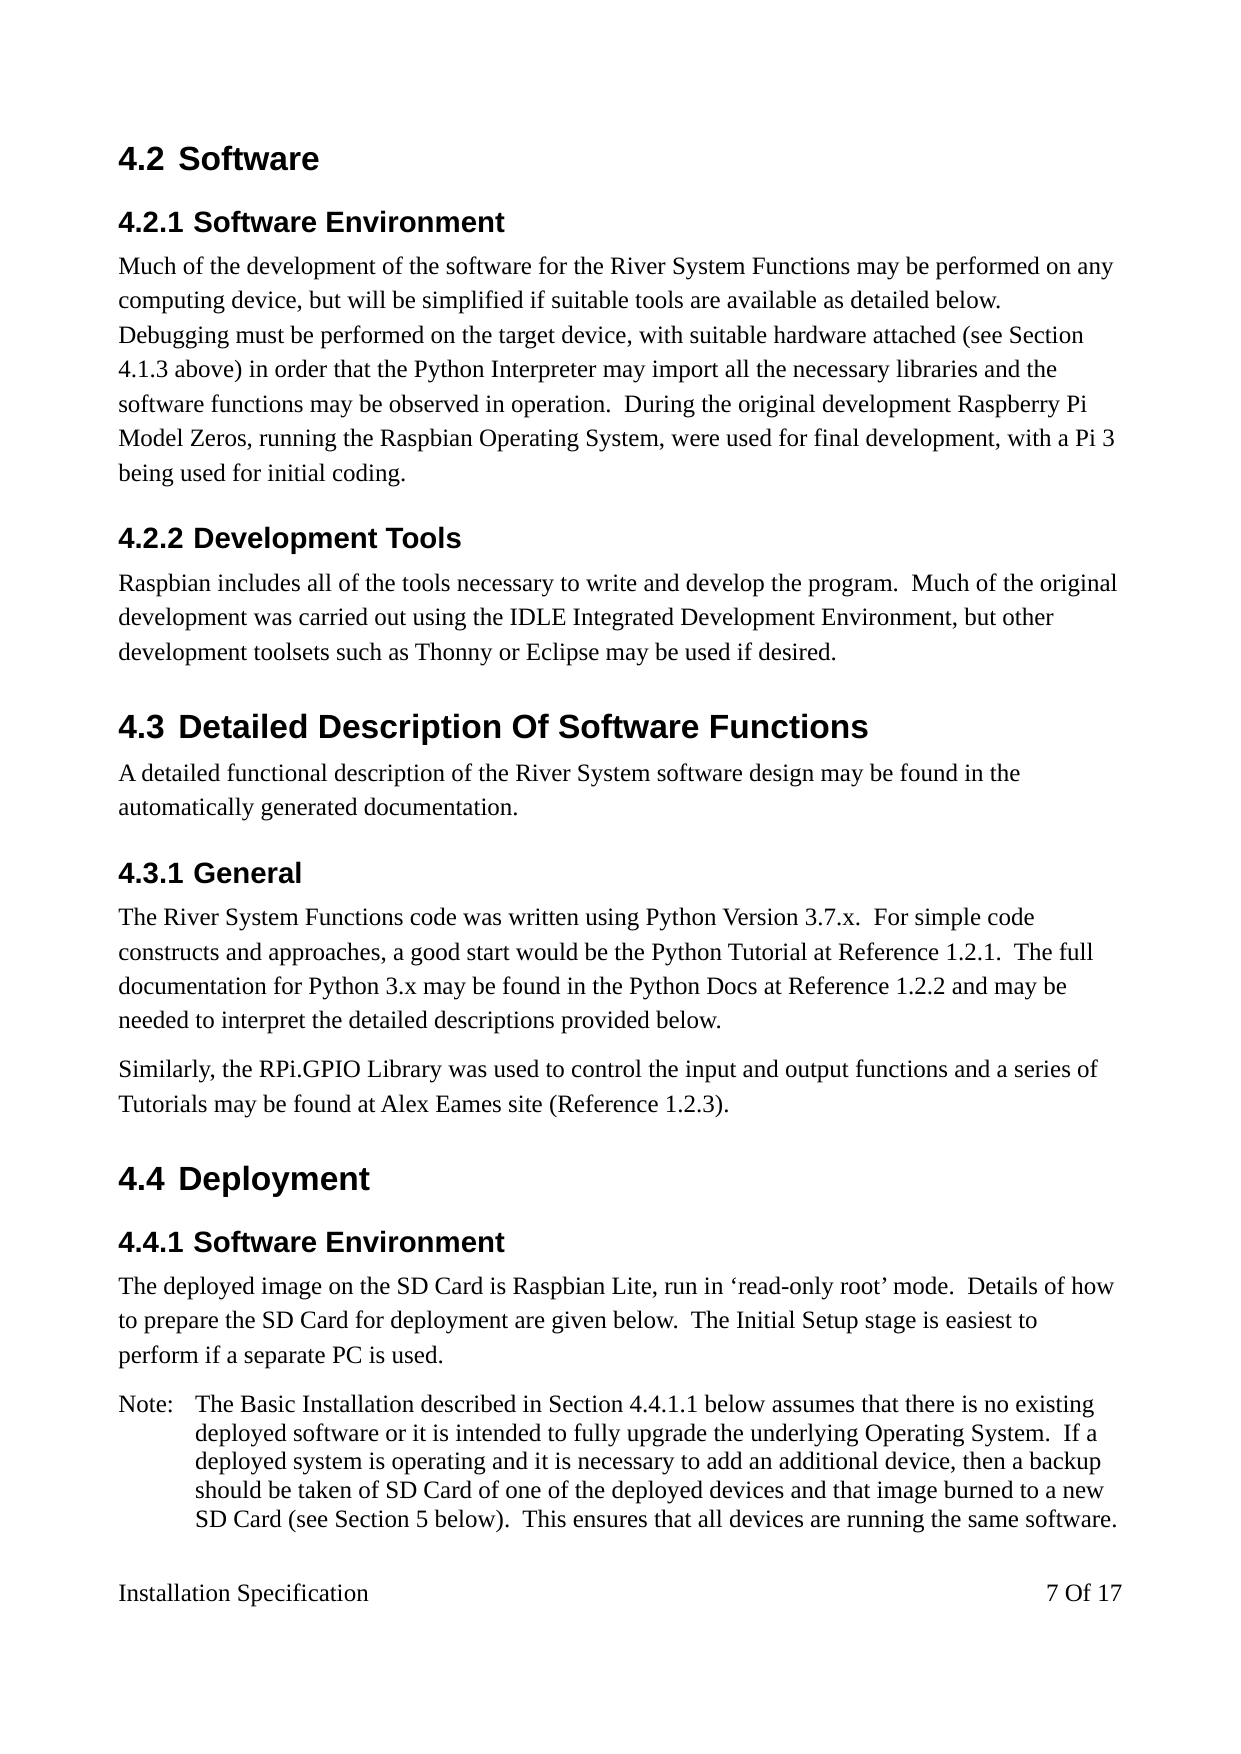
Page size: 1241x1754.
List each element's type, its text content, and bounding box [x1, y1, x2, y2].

text A detailed functional description of the River System software design may be found in the automatically generated documentation. [118, 758, 1122, 821]
subtitle Detailed Description Of Software Functions [118, 707, 1122, 745]
subtitle Development Tools [118, 521, 1122, 555]
subtitle Software Environment [118, 205, 1122, 238]
subtitle Software Environment [118, 1225, 1122, 1258]
subtitle Software [118, 139, 1122, 178]
subtitle General [118, 856, 1122, 889]
text Similarly, the RPi.GPIO Library was used to control the input and output functions and a series of Tutorials may be found at Alex Eames site (Reference 1.2.3). [118, 1054, 1122, 1118]
text The River System Functions code was written using Python Version 3.7.x. For simple code constructs and approaches, a good start would be the Python Tutorial at Reference 1.2.1. The full documentation for Python 3.x may be found in the Python Docs at Reference 1.2.2 and may be needed to interpret the detailed descriptions provided below. [118, 902, 1122, 1034]
subtitle Deployment [118, 1159, 1122, 1198]
text Note: The Basic Installation described in Section 4.4.1.1 below assumes that there is no existing deployed software or it is intended to fully upgrade the underlying Operating System. If a deployed system is operating and it is necessary to add an additional device, then a backup should be taken of SD Card of one of the deployed devices and that image burned to a new SD Card (see Section 5 below). This ensures that all devices are running the same software. [118, 1389, 1122, 1533]
text The deployed image on the SD Card is Raspbian Lite, run in ‘read-only root’ mode. Details of how to prepare the SD Card for deployment are given below. The Initial Setup stage is easiest to perform if a separate PC is used. [118, 1271, 1122, 1369]
text Raspbian includes all of the tools necessary to write and develop the program. Much of the original development was carried out using the IDLE Integrated Development Environment, but other development toolsets such as Thonny or Eclipse may be used if desired. [118, 568, 1122, 665]
text Much of the development of the software for the River System Functions may be performed on any computing device, but will be simplified if suitable tools are available as detailed below. Debugging must be performed on the target device, with suitable hardware attached (see Section 4.1.3 above) in order that the Python Interpreter may import all the necessary libraries and the software functions may be observed in operation. During the original development Raspberry Pi Model Zeros, running the Raspbian Operating System, were used for final development, with a Pi 3 being used for initial coding. [118, 251, 1122, 487]
